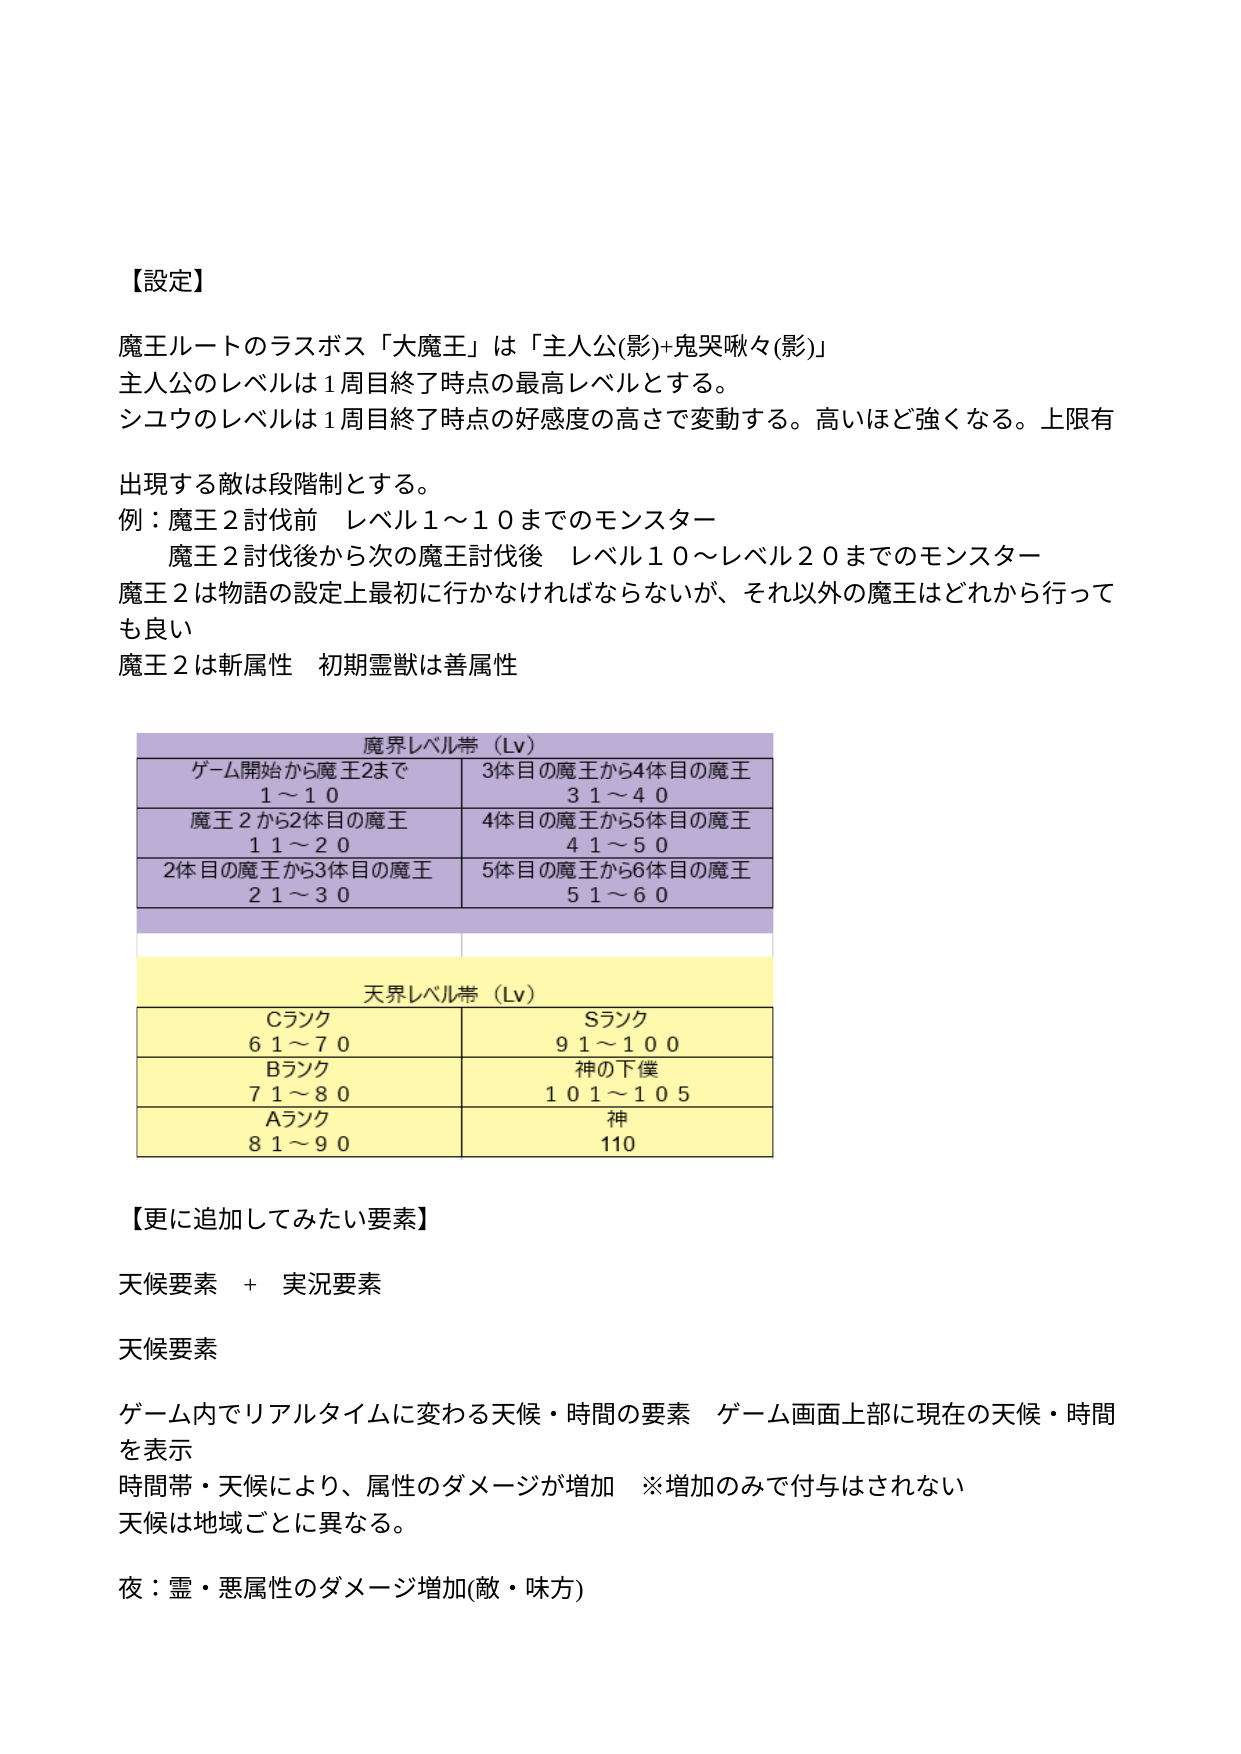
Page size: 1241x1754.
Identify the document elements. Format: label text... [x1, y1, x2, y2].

text 天候要素 + 実況要素 [118, 1264, 1122, 1301]
picture [136, 733, 774, 1160]
text 時間帯・天候により、属性のダメージが増加 ※増加のみで付与はされない [118, 1467, 1122, 1503]
text 天候は地域ごとに異なる。 [118, 1503, 1122, 1539]
text 夜：霊・悪属性のダメージ増加(敵・味方) [118, 1568, 1122, 1604]
text ゲーム内でリアルタイムに変わる天候・時間の要素 ゲーム画面上部に現在の天候・時間を表示 [118, 1394, 1122, 1467]
text 【設定】 [118, 262, 1122, 298]
text 【更に追加してみたい要素】 [118, 1199, 1122, 1236]
text シユウのレベルは1周目終了時点の好感度の高さで変動する。高いほど強くなる。上限有 [118, 399, 1122, 436]
text 主人公のレベルは1周目終了時点の最高レベルとする。 [118, 363, 1122, 399]
text 魔王ルートのラスボス「大魔王」は「主人公(影)+鬼哭啾々(影)」 [118, 327, 1122, 363]
text 魔王２は斬属性 初期霊獣は善属性 [118, 646, 1122, 682]
text 魔王２は物語の設定上最初に行かなければならないが、それ以外の魔王はどれから行っても良い [118, 573, 1122, 646]
text 天候要素 [118, 1329, 1122, 1366]
text 魔王２討伐後から次の魔王討伐後 レベル１０～レベル２０までのモンスター [118, 537, 1122, 573]
text 例：魔王２討伐前 レベル１～１０までのモンスター [118, 501, 1122, 537]
text 出現する敵は段階制とする。 [118, 464, 1122, 501]
